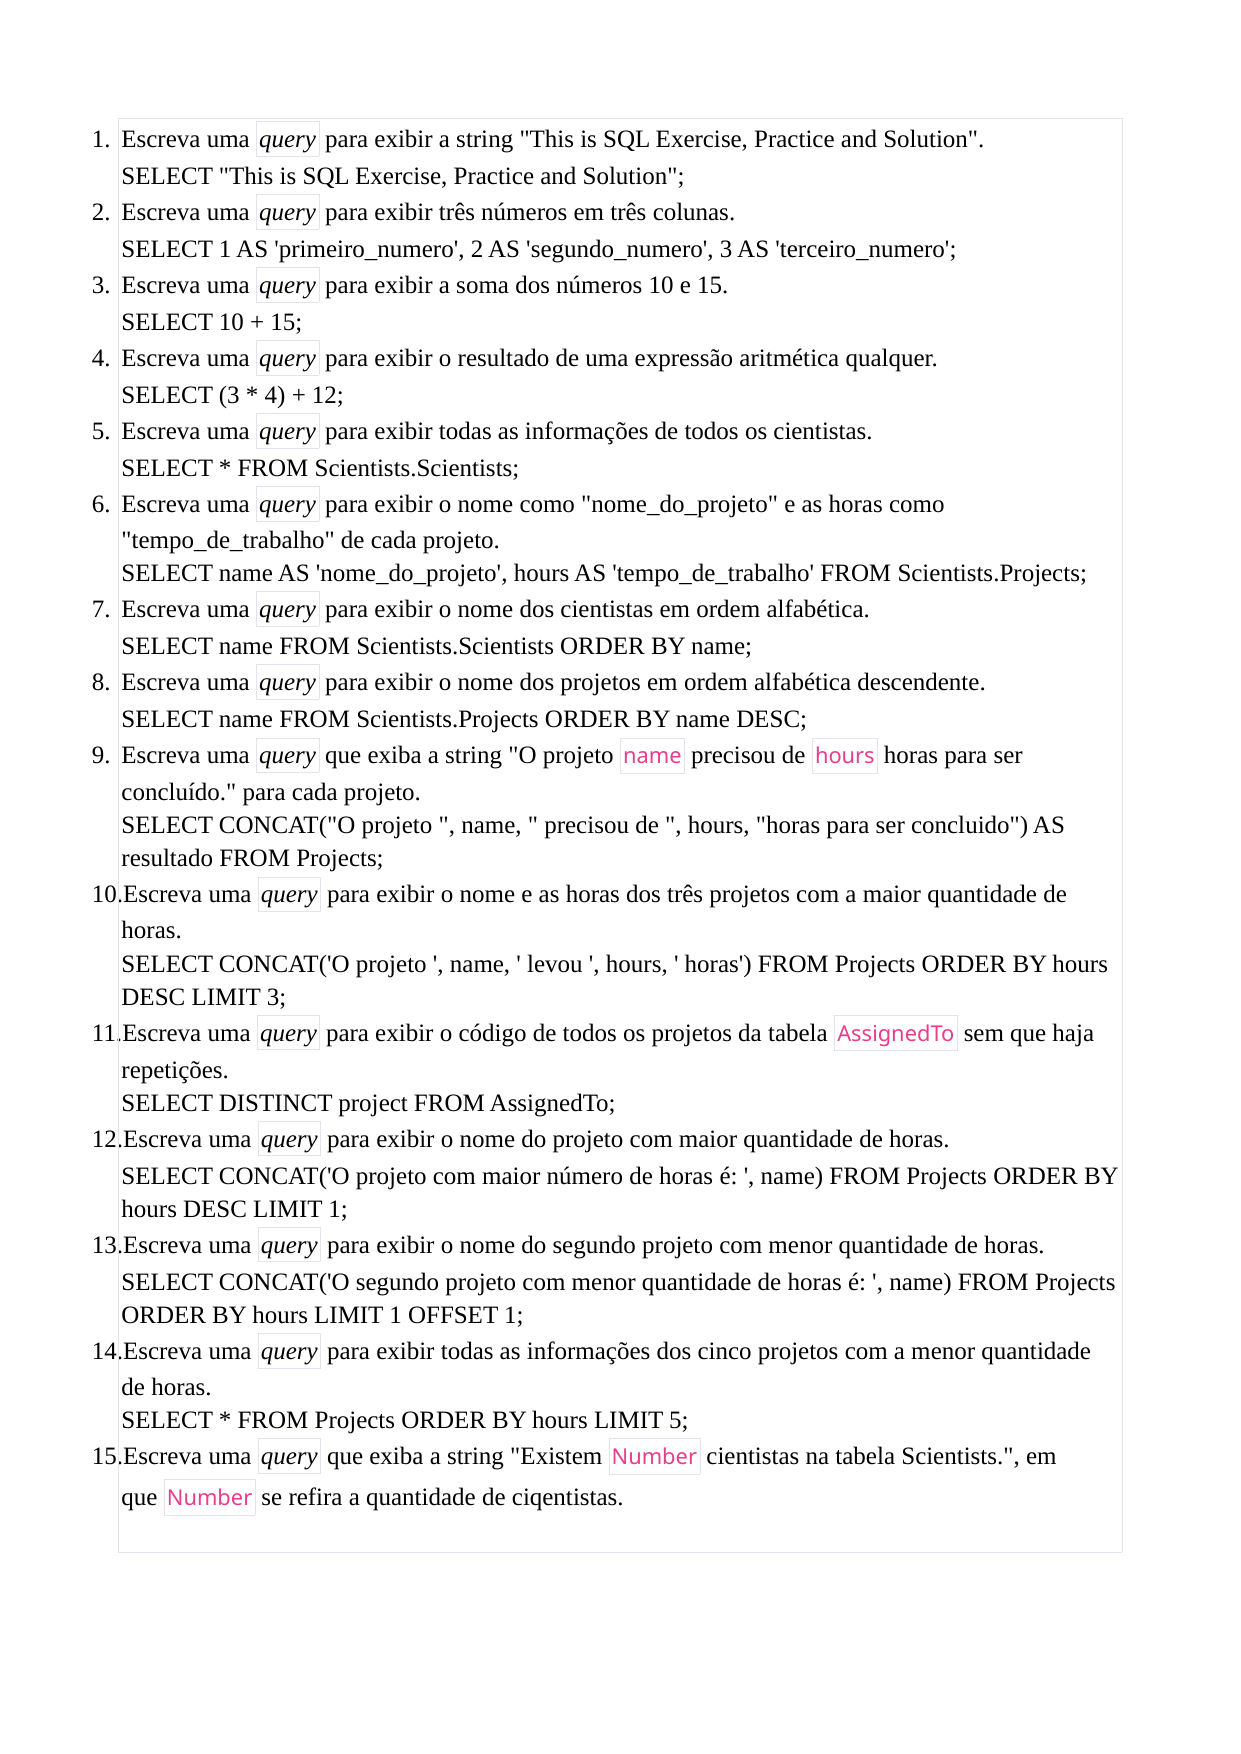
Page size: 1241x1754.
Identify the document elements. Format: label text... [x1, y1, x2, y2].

list SELECT * FROM Projects ORDER BY hours LIMIT 5; [119, 1402, 1122, 1434]
list Escreva uma query que exiba a string "Existem Number cientistas na tabela Scientists.", em que Number se refira a quantidade de ciqentistas. [119, 1435, 1122, 1515]
list SELECT name AS 'nome_do_projeto', hours AS 'tempo_de_trabalho' FROM Scientists.Projects; [119, 555, 1122, 587]
list Escreva uma query para exibir o nome do segundo projeto com menor quantidade de horas. [119, 1224, 1122, 1262]
list Escreva uma query para exibir a soma dos números 10 e 15. [119, 264, 1122, 302]
list SELECT name FROM Scientists.Scientists ORDER BY name; [119, 628, 1122, 660]
list Escreva uma query para exibir três números em três colunas. [119, 191, 1122, 229]
list Escreva uma query para exibir o nome como "nome_do_projeto" e as horas como "tempo_de_trabalho" de cada projeto. [119, 483, 1122, 554]
list SELECT (3 * 4) + 12; [119, 377, 1122, 409]
list Escreva uma query para exibir o nome do projeto com maior quantidade de horas. [119, 1118, 1122, 1156]
list Escreva uma query para exibir o nome dos projetos em ordem alfabética descendente. [119, 661, 1122, 699]
list Escreva uma query para exibir o resultado de uma expressão aritmética qualquer. [119, 337, 1122, 375]
list Escreva uma query para exibir o nome dos cientistas em ordem alfabética. [119, 588, 1122, 626]
list SELECT 1 AS 'primeiro_numero', 2 AS 'segundo_numero', 3 AS 'terceiro_numero'; [119, 231, 1122, 263]
list SELECT CONCAT('O projeto com maior número de horas é: ', name) FROM Projects ORDER BY hours DESC LIMIT 1; [119, 1158, 1122, 1223]
list Escreva uma query que exiba a string "O projeto name precisou de hours horas para ser concluído." para cada projeto. [119, 734, 1122, 806]
list SELECT CONCAT("O projeto ", name, " precisou de ", hours, "horas para ser concluido") AS resultado FROM Projects; [119, 807, 1122, 872]
list Escreva uma query para exibir todas as informações dos cinco projetos com a menor quantidade de horas. [119, 1330, 1122, 1401]
list SELECT 10 + 15; [119, 304, 1122, 336]
list SELECT CONCAT('O segundo projeto com menor quantidade de horas é: ', name) FROM Projects ORDER BY hours LIMIT 1 OFFSET 1; [119, 1264, 1122, 1329]
list SELECT DISTINCT project FROM AssignedTo; [119, 1085, 1122, 1117]
list Escreva uma query para exibir o nome e as horas dos três projetos com a maior quantidade de horas. [119, 873, 1122, 944]
list SELECT name FROM Scientists.Projects ORDER BY name DESC; [119, 701, 1122, 733]
list SELECT * FROM Scientists.Scientists; [119, 450, 1122, 482]
list SELECT "This is SQL Exercise, Practice and Solution"; [119, 158, 1122, 190]
list Escreva uma query para exibir o código de todos os projetos da tabela AssignedTo sem que haja repetições. [119, 1012, 1122, 1083]
list SELECT CONCAT('O projeto ', name, ' levou ', hours, ' horas') FROM Projects ORDER BY hours DESC LIMIT 3; [119, 946, 1122, 1010]
list Escreva uma query para exibir a string "This is SQL Exercise, Practice and Solution". [119, 119, 1122, 156]
list Escreva uma query para exibir todas as informações de todos os cientistas. [119, 410, 1122, 448]
